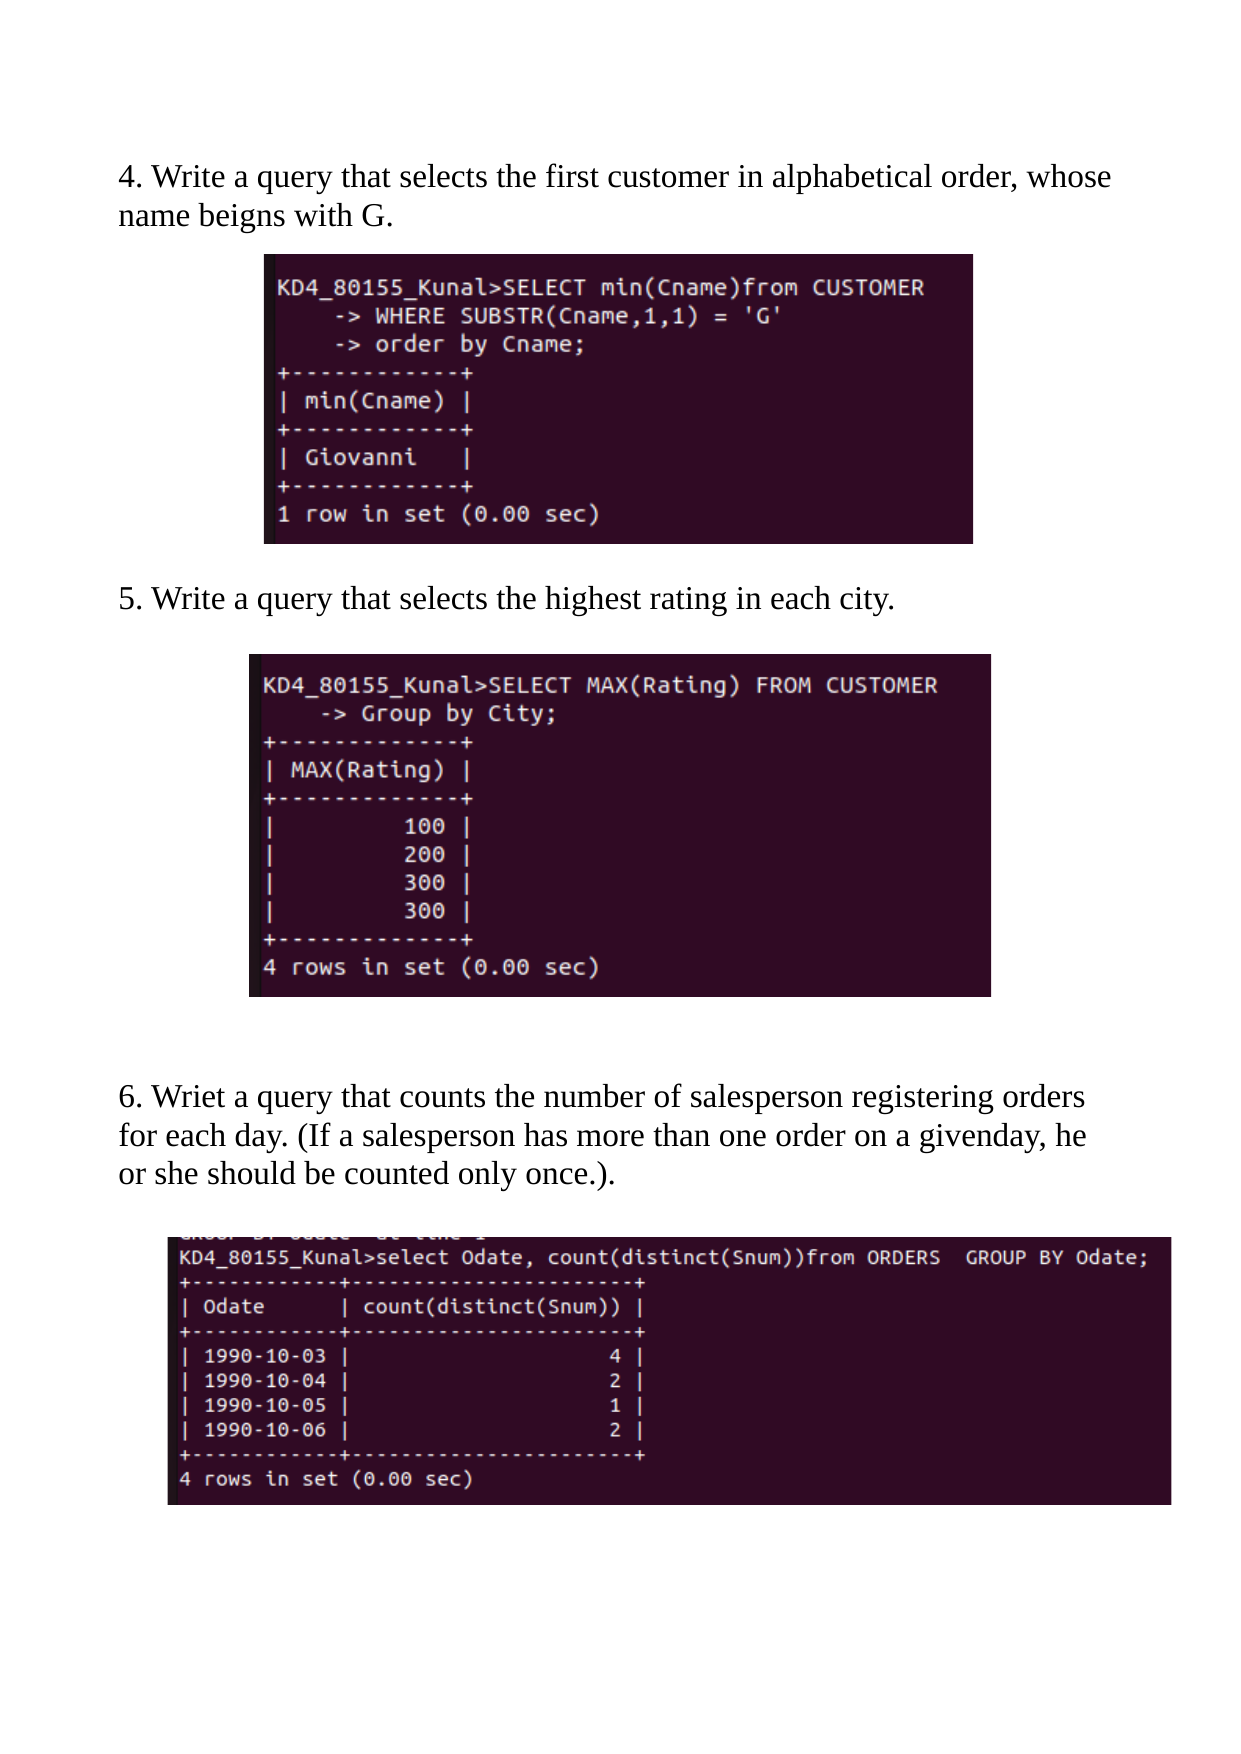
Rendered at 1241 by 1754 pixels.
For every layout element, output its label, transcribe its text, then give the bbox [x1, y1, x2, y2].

text 5. Write a query that selects the highest rating in each city. [118, 578, 1122, 616]
picture [263, 254, 974, 544]
picture [249, 654, 992, 997]
picture [167, 1237, 1172, 1505]
text 6. Wriet a query that counts the number of salesperson registering orders for each day. (If a salesperson has more than one order on a givenday, he or she should be counted only once.). [118, 1076, 1122, 1191]
text 4. Write a query that selects the first customer in alphabetical order, whose name beigns with G. [118, 156, 1122, 233]
